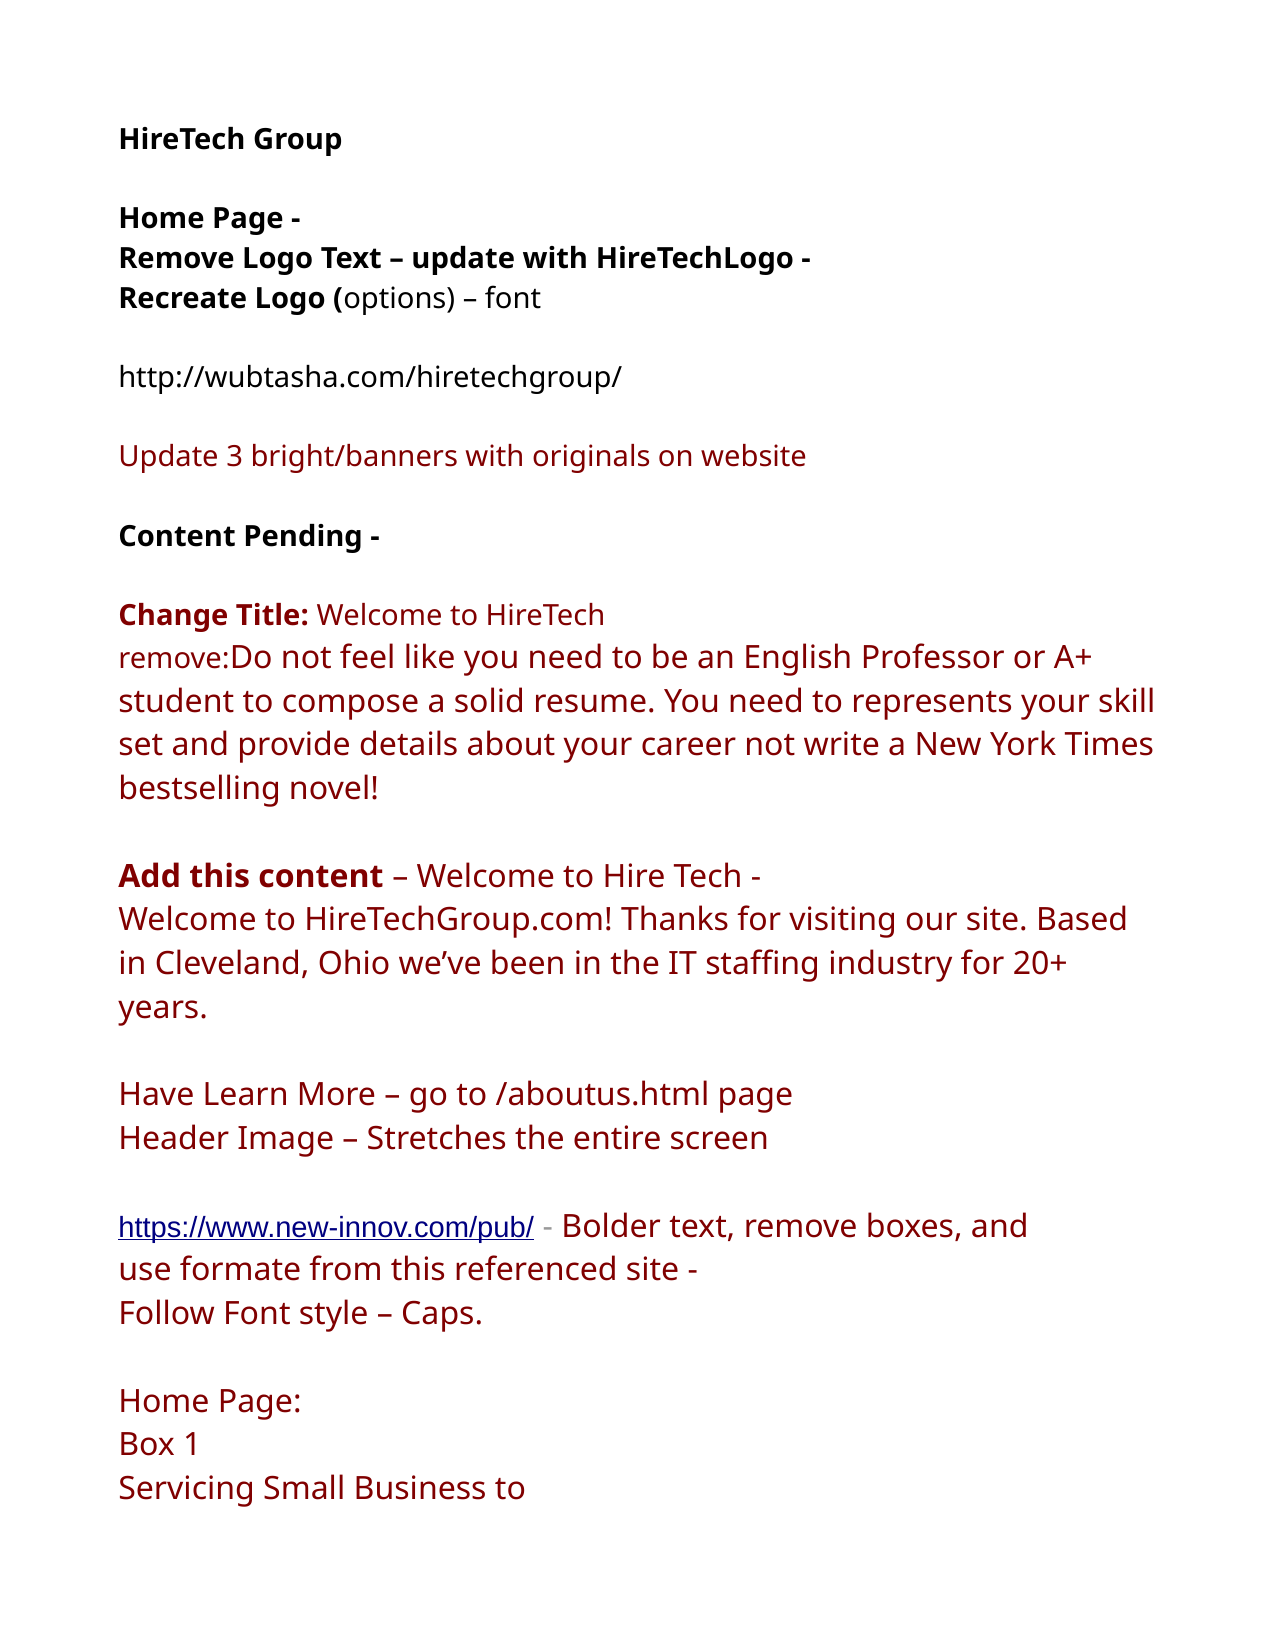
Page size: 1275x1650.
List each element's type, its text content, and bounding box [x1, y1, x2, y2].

text http://wubtasha.com/hiretechgroup/ [118, 356, 1157, 396]
text Remove Logo Text – update with HireTechLogo - Recreate Logo (options) – font [118, 237, 1157, 317]
text Add this content – Welcome to Hire Tech - Welcome to HireTechGroup.com! Thanks for visiting our site. Based in Cleveland, Ohio we’ve been in the IT staffing industry for 20+ years. [118, 853, 1157, 1028]
text Have Learn More – go to /aboutus.html page [118, 1072, 1157, 1115]
text Change Title: Welcome to HireTech remove:Do not feel like you need to be an English Professor or A+ student to compose a solid resume. You need to represents your skill set and provide details about your career not write a New York Times bestselling novel! [118, 594, 1157, 809]
text use formate from this referenced site - Follow Font style – Caps. [118, 1247, 1157, 1334]
text Home Page - [118, 197, 1157, 237]
text Header Image – Stretches the entire screen [118, 1115, 1157, 1159]
text Home Page: Box 1 [118, 1378, 1157, 1465]
text Servicing Small Business to [118, 1465, 1157, 1509]
text https://www.new-innov.com/pub/ - Bolder text, remove boxes, and [118, 1203, 1157, 1247]
text Content Pending - [118, 515, 1157, 594]
text HireTech Group [118, 118, 1157, 158]
text Update 3 bright/banners with originals on website [118, 436, 1157, 475]
